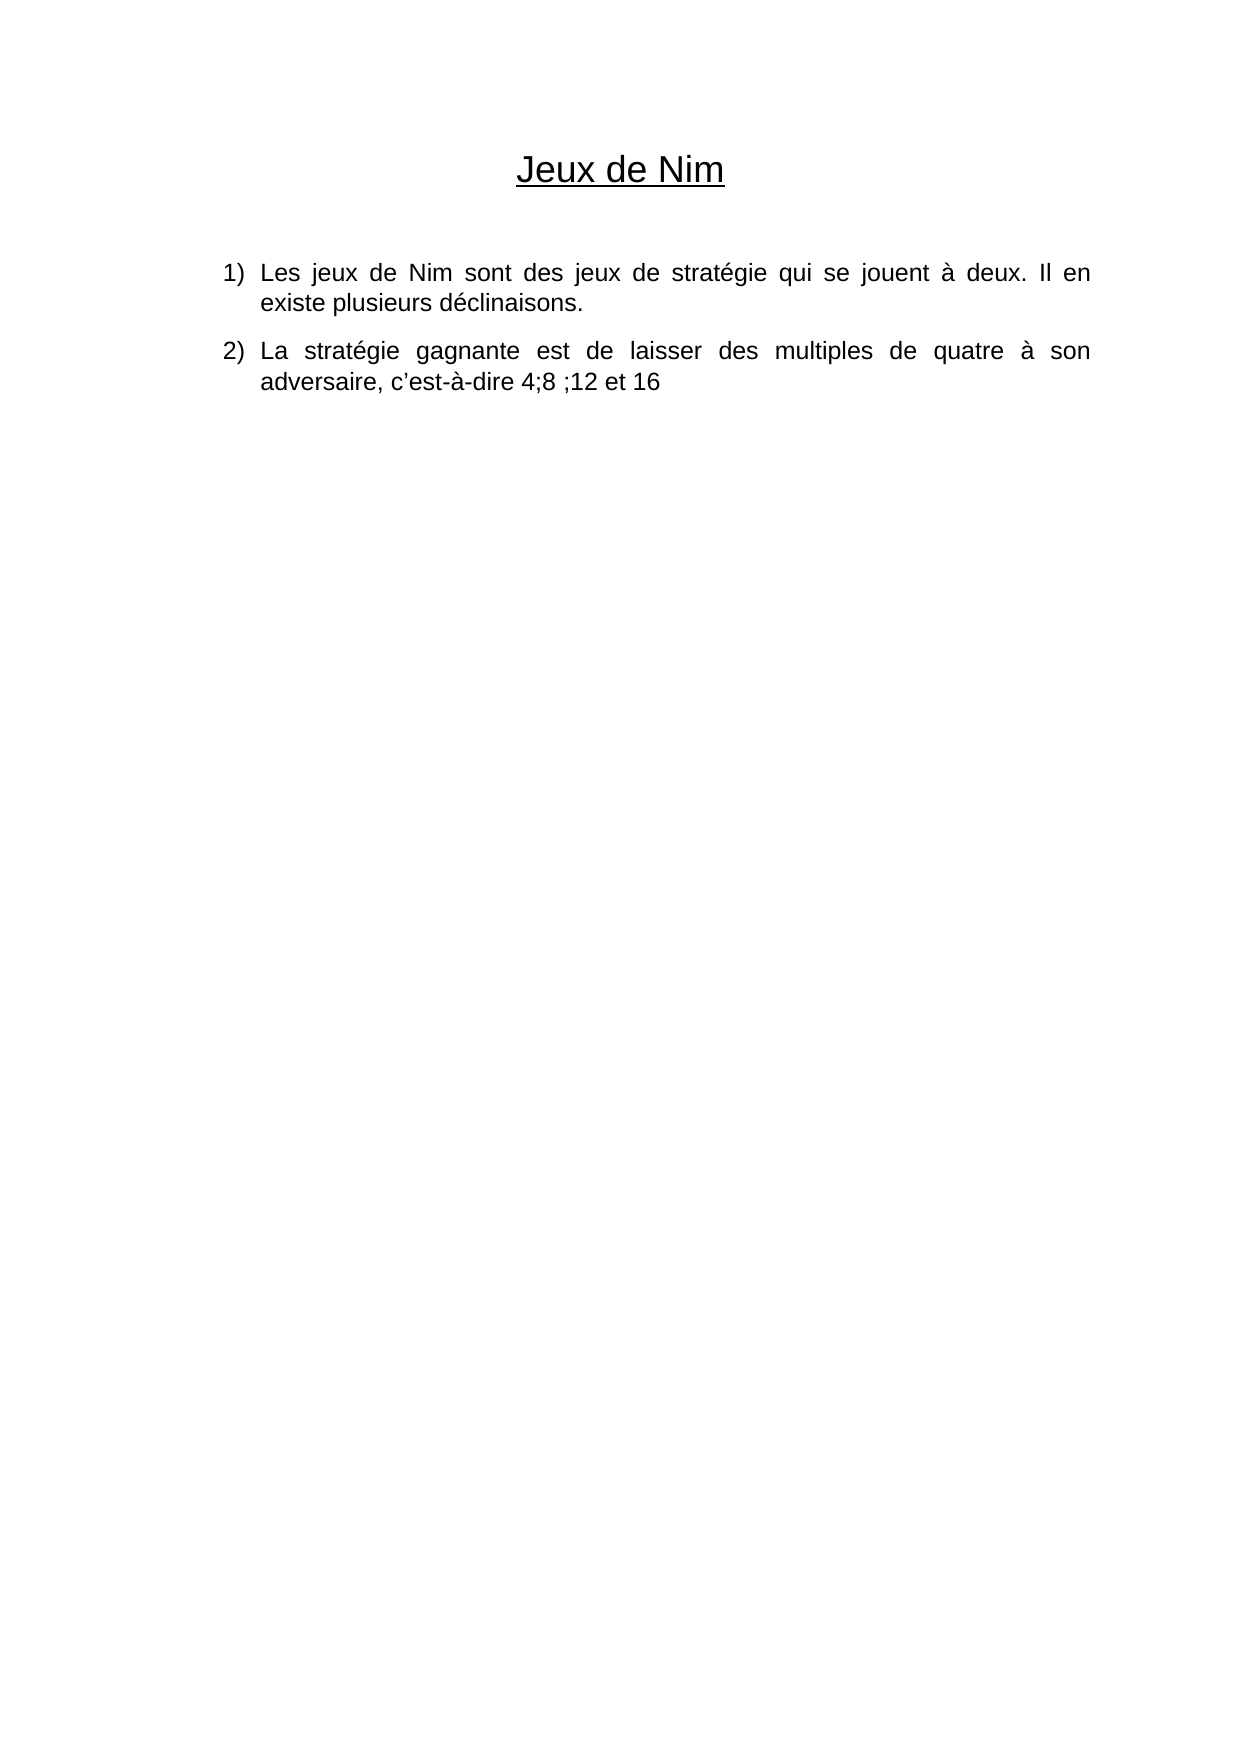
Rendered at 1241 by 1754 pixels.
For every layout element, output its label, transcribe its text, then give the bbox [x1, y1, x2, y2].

list Les jeux de Nim sont des jeux de stratégie qui se jouent à deux. Il en existe plusieurs déclinaisons. [223, 258, 1093, 317]
list La stratégie gagnante est de laisser des multiples de quatre à son adversaire, c’est-à-dire 4;8 ;12 et 16 [223, 336, 1093, 395]
text Jeux de Nim [148, 148, 1093, 191]
